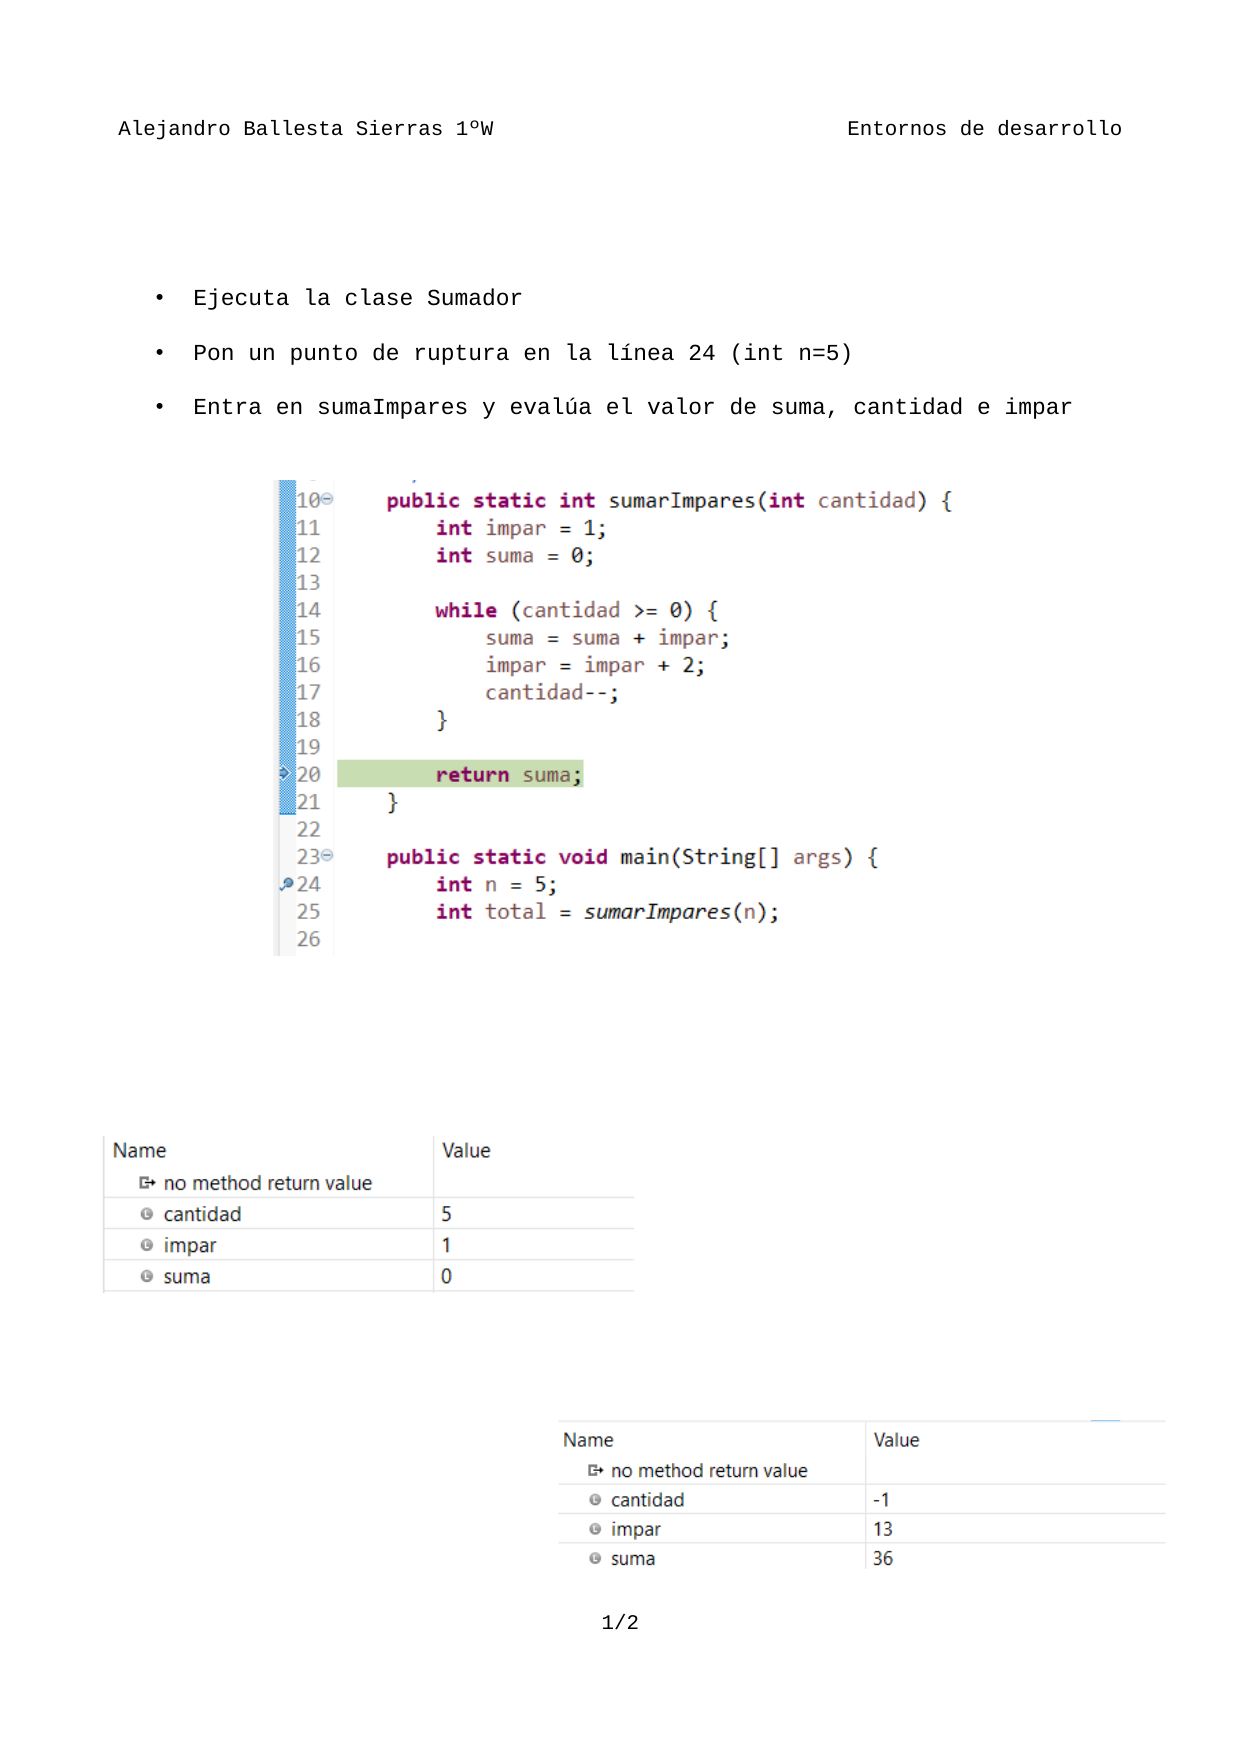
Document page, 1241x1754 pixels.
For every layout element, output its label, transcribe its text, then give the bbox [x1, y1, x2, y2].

picture [102, 1136, 635, 1293]
list Ejecuta la clase Sumador [156, 286, 1122, 312]
list Entra en sumaImpares y evalúa el valor de suma, cantidad e impar [156, 396, 1122, 422]
picture [558, 1420, 1166, 1569]
picture [273, 480, 967, 956]
list Pon un punto de ruptura en la línea 24 (int n=5) [156, 341, 1122, 367]
